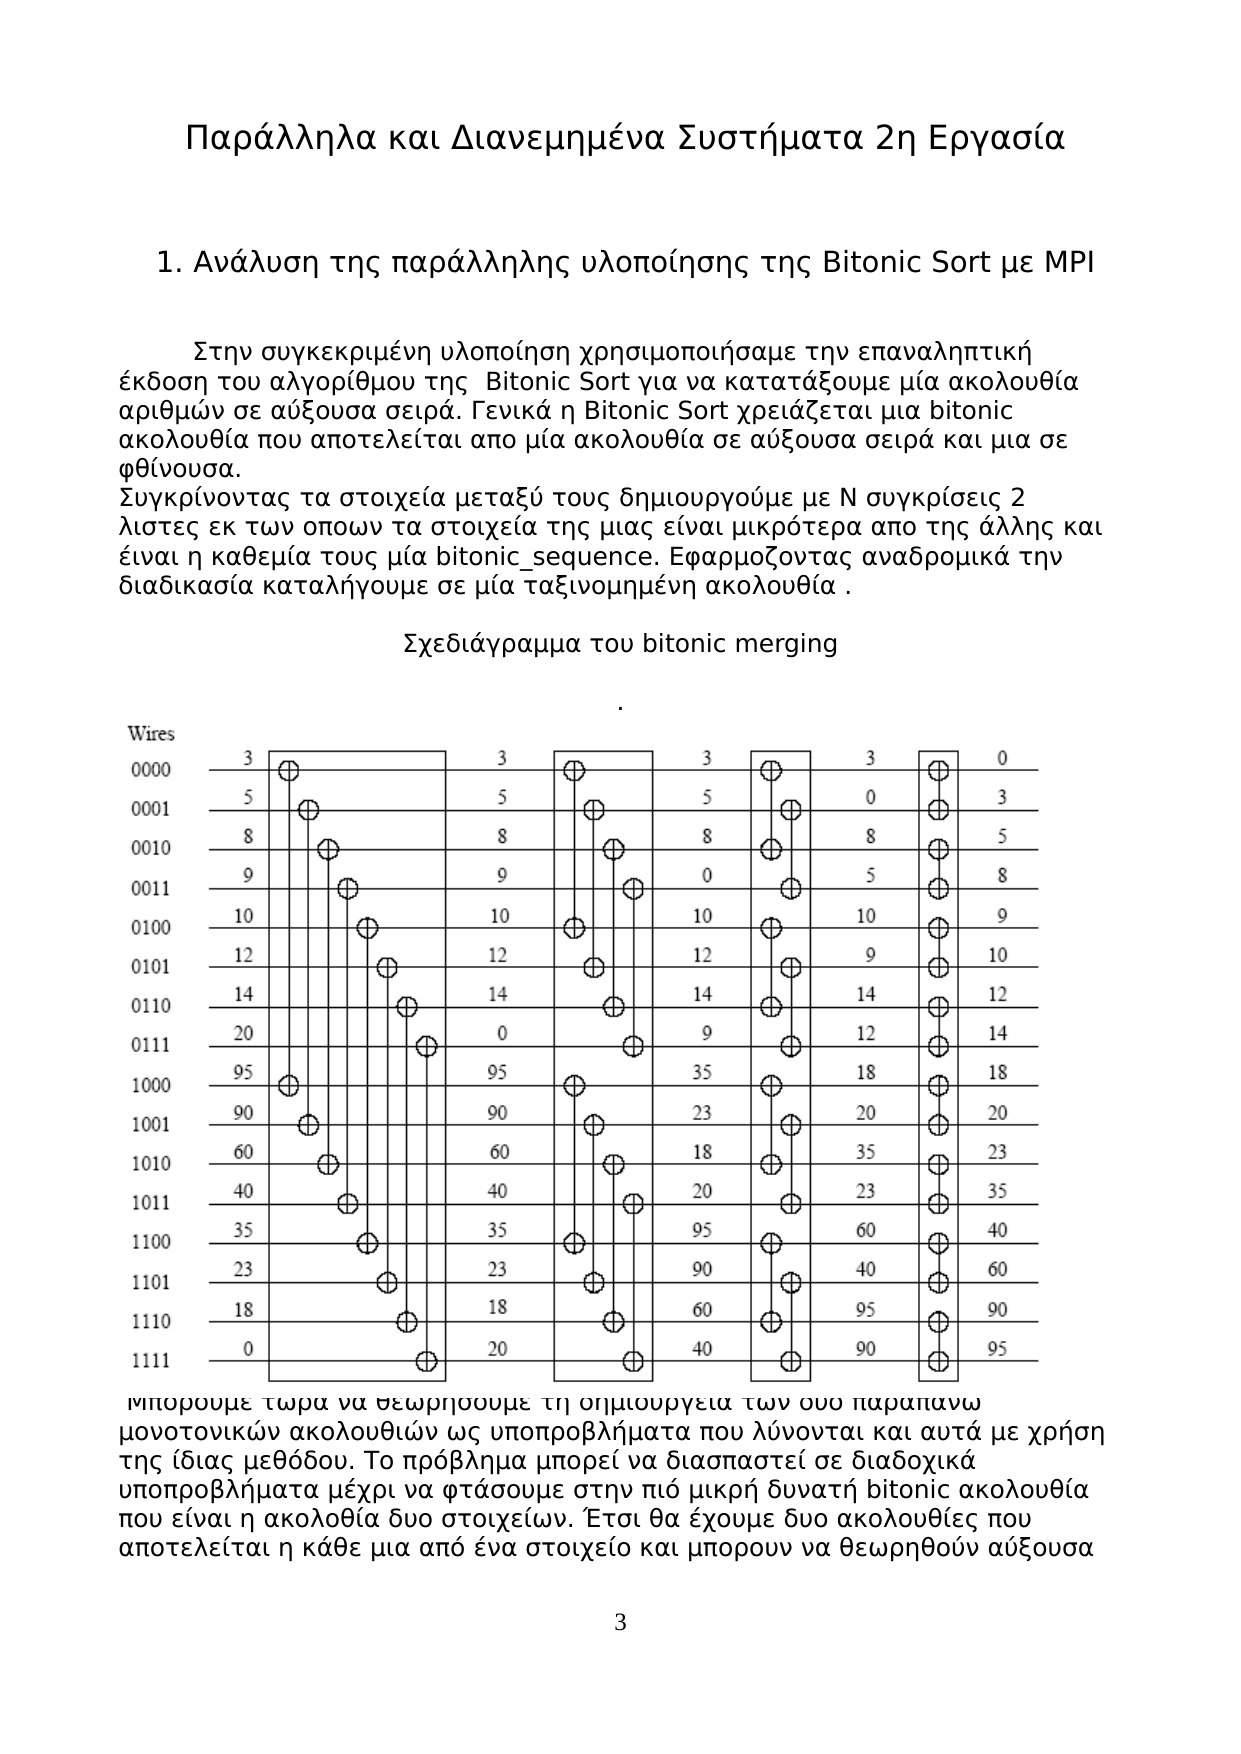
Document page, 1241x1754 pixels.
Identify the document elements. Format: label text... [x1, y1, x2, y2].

list Ανάλυση της παράλληλης υλοποίησης της Bitonic Sort με MPI [156, 245, 1122, 279]
text Σχεδιάγραμμα του bitonic merging [118, 629, 1122, 658]
text Στην συγκεκριμένη υλοποίηση χρησιμοποιήσαμε την επαναληπτική έκδοση του αλγορίθμου της Bitonic Sort για να κατατάξουμε μία ακολουθία αριθμών σε αύξουσα σειρά. Γενικά η Bitonic Sort χρειάζεται μια bitonic ακολουθία που αποτελείται απο μία ακολουθία σε αύξουσα σειρά και μια σε φθίνουσα. [118, 338, 1122, 483]
text Μπορούμε τώρα να θεωρήσουμε τη δημιουργεία των δύο παραπάνω μονοτονικών ακολουθιών ως υποπροβλήματα που λύνονται και αυτά με χρήση της ίδιας μεθόδου. Το πρόβλημα μπορεί να διασπαστεί σε διαδοχικά υποπροβλήματα μέχρι να φτάσουμε στην πιό μικρή δυνατή bitonic ακολουθία που είναι η ακολοθία δυο στοιχείων. Έτσι θα έχουμε δυο ακολουθίες που αποτελείται η κάθε μια από ένα στοιχείο και μπορουν να θεωρηθούν αύξουσα [118, 1388, 1122, 1563]
text Συγκρίνοντας τα στοιχεία μεταξύ τους δημιουργούμε με Ν συγκρίσεις 2 λιστες εκ των οποων τα στοιχεία της μιας είναι μικρότερα απο της άλλης και έιναι η καθεμία τους μία bitonic_sequence. Εφαρμοζοντας αναδρομικά την διαδικασία καταλήγουμε σε μία ταξινομημένη ακολουθία . [118, 483, 1122, 600]
picture [118, 716, 1056, 1398]
text . [118, 688, 1122, 717]
